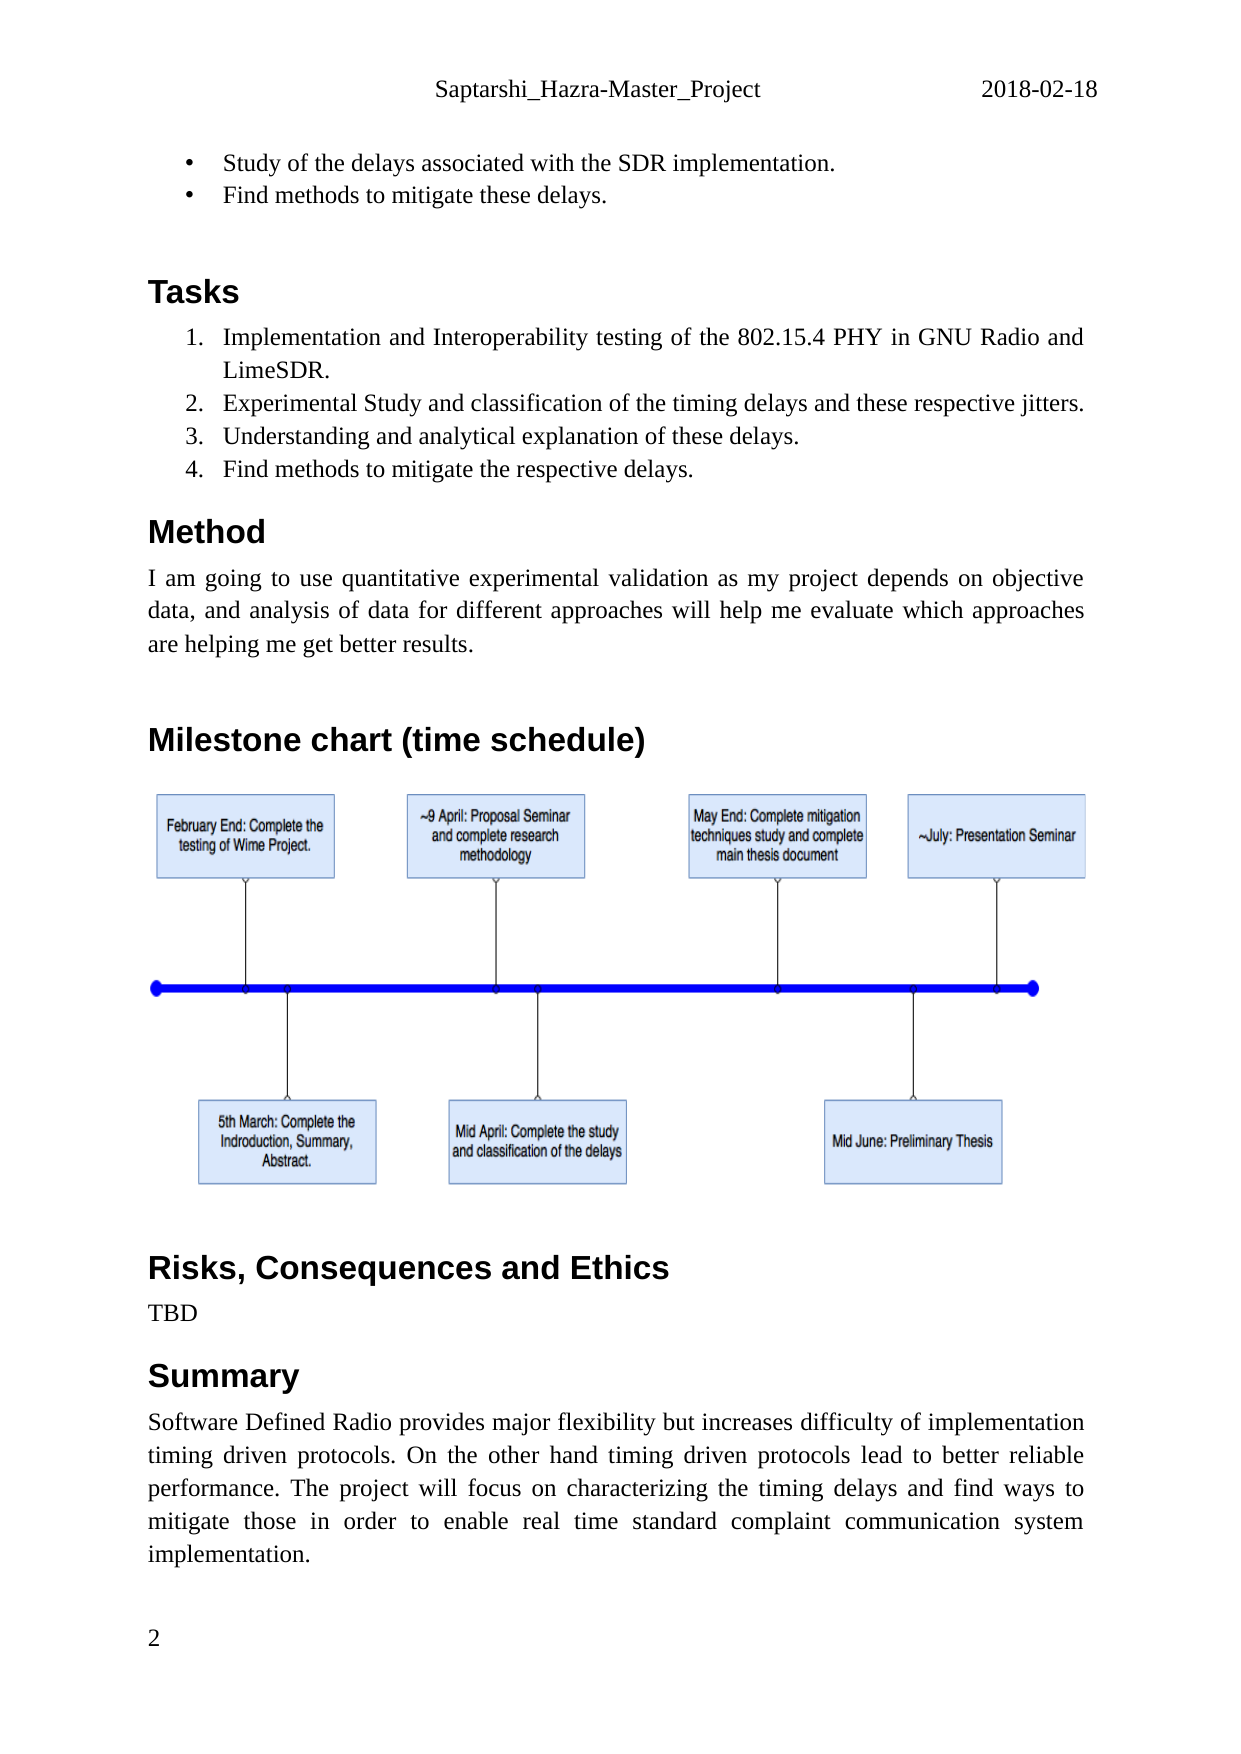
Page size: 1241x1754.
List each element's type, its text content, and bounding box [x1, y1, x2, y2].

list Implementation and Interoperability testing of the 802.15.4 PHY in GNU Radio and LimeSDR. [185, 322, 1085, 384]
list Find methods to mitigate these delays. [185, 181, 1085, 209]
subtitle Summary [148, 1357, 1158, 1395]
text Software Defined Radio provides major flexibility but increases difficulty of implementation timing driven protocols. On the other hand timing driven protocols lead to better reliable performance. The project will focus on characterizing the timing delays and find ways to mitigate those in order to enable real time standard complaint communication system implementation. [148, 1407, 1085, 1568]
subtitle Risks, Consequences and Ethics [148, 1248, 1158, 1287]
subtitle Tasks [148, 272, 1158, 310]
subtitle Milestone chart (time schedule) [148, 720, 1158, 758]
list Find methods to mitigate the respective delays. [185, 454, 1085, 483]
list Understanding and analytical explanation of these delays. [185, 421, 1085, 450]
subtitle Method [148, 512, 1158, 551]
text I am going to use quantitative experimental validation as my project depends on objective data, and analysis of data for different approaches will help me evaluate which approaches are helping me get better results. [148, 563, 1085, 657]
text TBD [148, 1298, 1158, 1327]
list Experimental Study and classification of the timing delays and these respective jitters. [185, 388, 1085, 417]
list Study of the delays associated with the SDR implementation. [185, 148, 1085, 176]
picture [145, 794, 1086, 1186]
